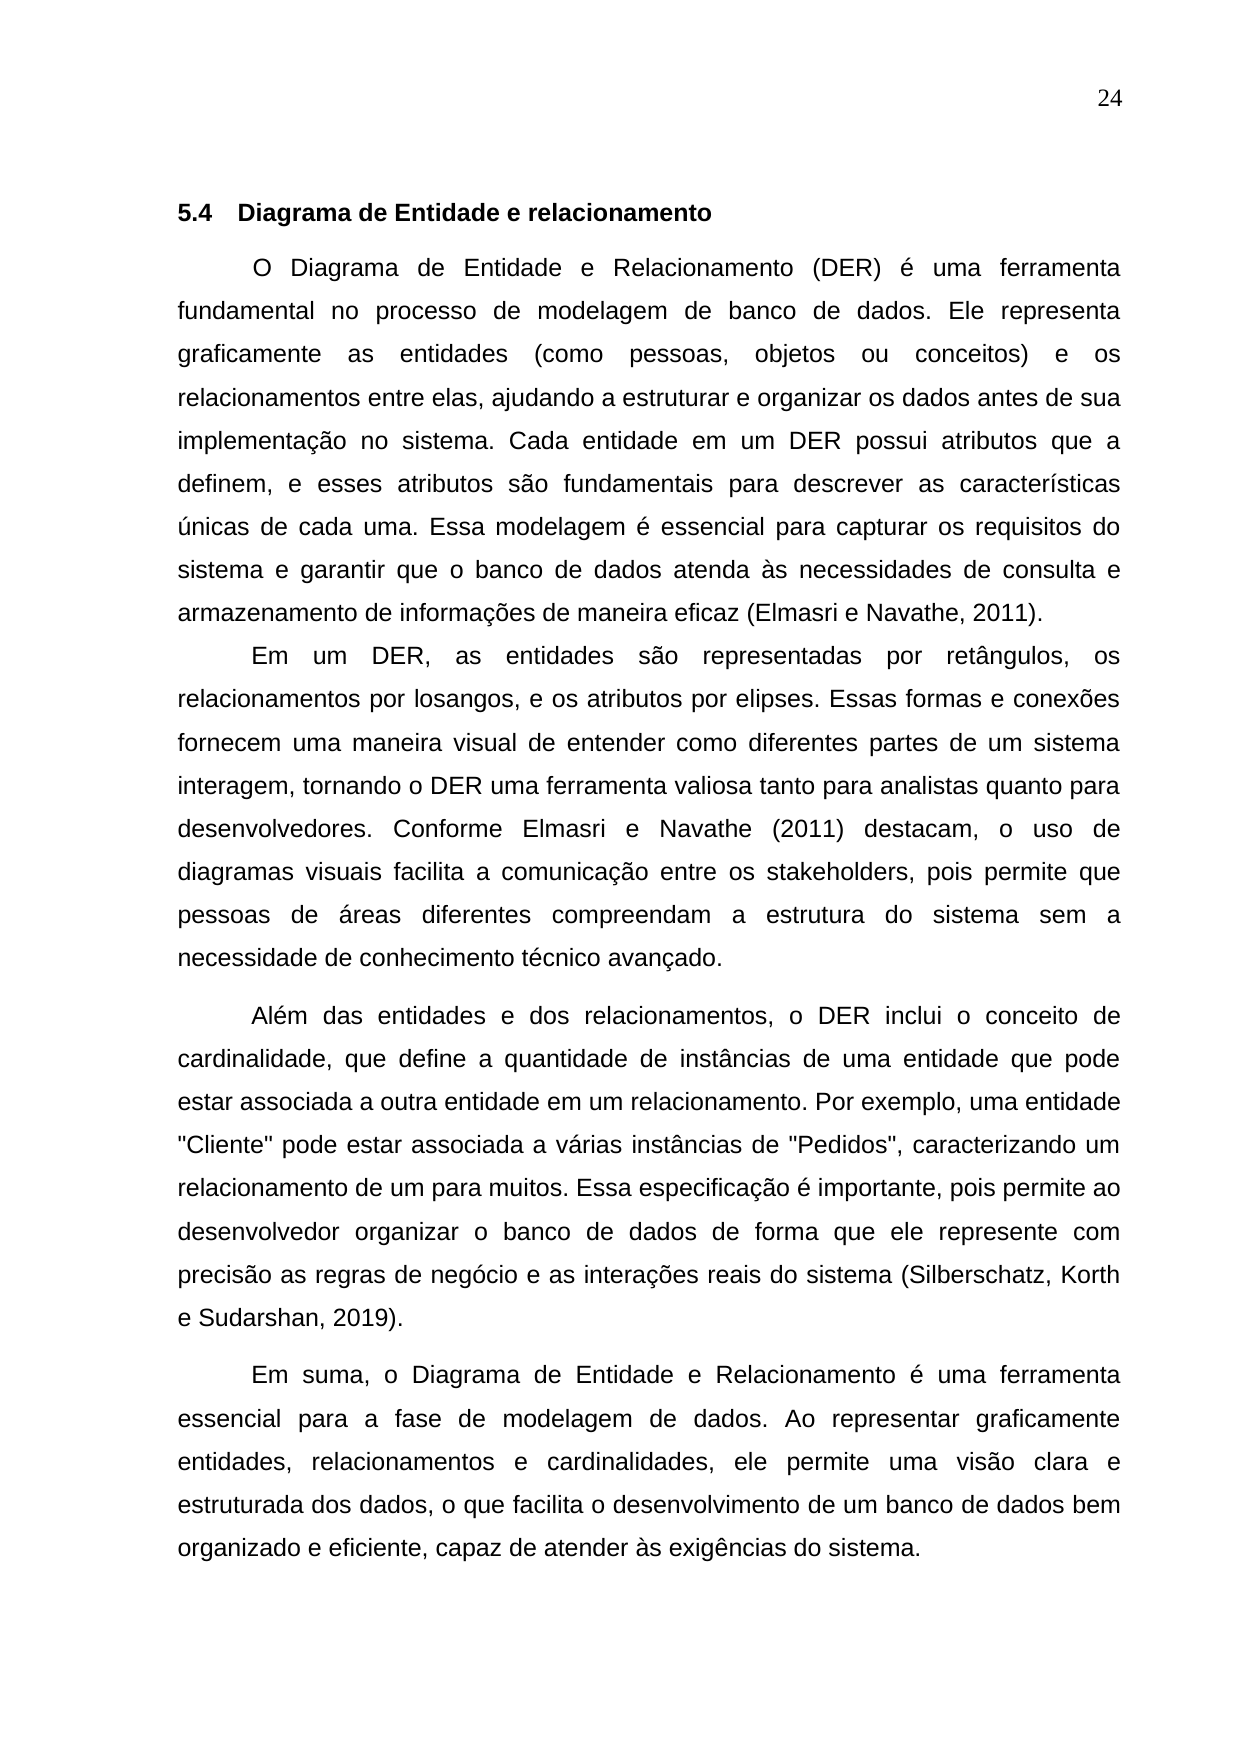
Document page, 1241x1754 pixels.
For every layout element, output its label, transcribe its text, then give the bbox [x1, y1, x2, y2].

subtitle Diagrama de Entidade e relacionamento [177, 198, 1122, 226]
text O Diagrama de Entidade e Relacionamento (DER) é uma ferramenta fundamental no processo de modelagem de banco de dados. Ele representa graficamente as entidades (como pessoas, objetos ou conceitos) e os relacionamentos entre elas, ajudando a estruturar e organizar os dados antes de sua implementação no sistema. Cada entidade em um DER possui atributos que a definem, e esses atributos são fundamentais para descrever as características únicas de cada uma. Essa modelagem é essencial para capturar os requisitos do sistema e garantir que o banco de dados atenda às necessidades de consulta e armazenamento de informações de maneira eficaz (Elmasri e Navathe, 2011). [177, 253, 1122, 627]
text Em suma, o Diagrama de Entidade e Relacionamento é uma ferramenta essencial para a fase de modelagem de dados. Ao representar graficamente entidades, relacionamentos e cardinalidades, ele permite uma visão clara e estruturada dos dados, o que facilita o desenvolvimento de um banco de dados bem organizado e eficiente, capaz de atender às exigências do sistema. [177, 1361, 1122, 1562]
text Em um DER, as entidades são representadas por retângulos, os relacionamentos por losangos, e os atributos por elipses. Essas formas e conexões fornecem uma maneira visual de entender como diferentes partes de um sistema interagem, tornando o DER uma ferramenta valiosa tanto para analistas quanto para desenvolvedores. Conforme Elmasri e Navathe (2011) destacam, o uso de diagramas visuais facilita a comunicação entre os stakeholders, pois permite que pessoas de áreas diferentes compreendam a estrutura do sistema sem a necessidade de conhecimento técnico avançado. [177, 641, 1122, 972]
text Além das entidades e dos relacionamentos, o DER inclui o conceito de cardinalidade, que define a quantidade de instâncias de uma entidade que pode estar associada a outra entidade em um relacionamento. Por exemplo, uma entidade "Cliente" pode estar associada a várias instâncias de "Pedidos", caracterizando um relacionamento de um para muitos. Essa especificação é importante, pois permite ao desenvolvedor organizar o banco de dados de forma que ele represente com precisão as regras de negócio e as interações reais do sistema (Silberschatz, Korth e Sudarshan, 2019). [177, 1001, 1122, 1332]
